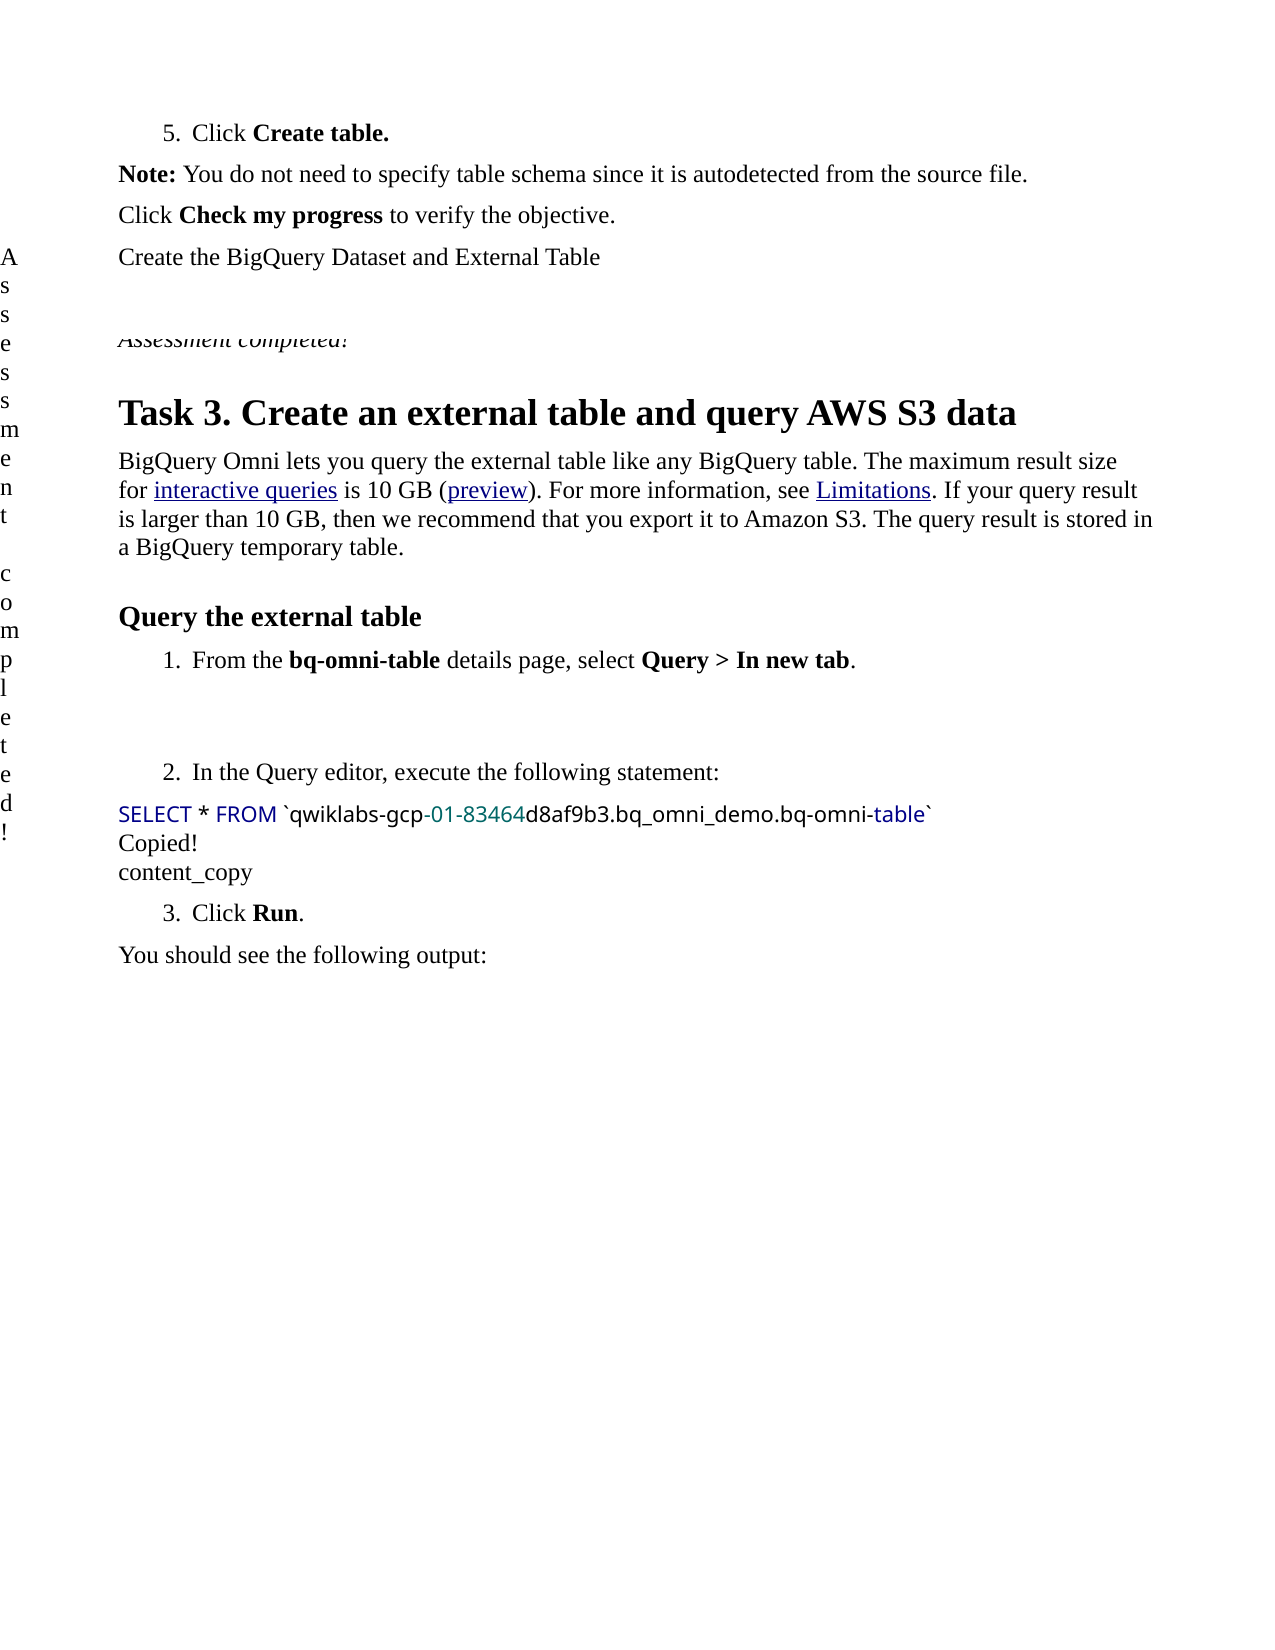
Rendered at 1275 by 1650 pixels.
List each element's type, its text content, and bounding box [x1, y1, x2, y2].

text BigQuery Omni lets you query the external table like any BigQuery table. The maximum result size for interactive queries is 10 GB (preview). For more information, see Limitations. If your query result is larger than 10 GB, then we recommend that you export it to Amazon S3. The query result is stored in a BigQuery temporary table. [118, 446, 1157, 561]
subtitle Task 3. Create an external table and query AWS S3 data [118, 391, 1157, 434]
list From the bq-omni-table details page, select Query > In new tab. [162, 645, 1157, 673]
list In the Query editor, execute the following statement: [162, 757, 1157, 786]
text Create the BigQuery Dataset and External Table [118, 242, 1157, 271]
text Note: You do not need to specify table schema since it is autodetected from the source file. [118, 159, 1157, 188]
subtitle Query the external table [118, 599, 1157, 632]
text You should see the following output: [118, 940, 1157, 968]
text Assessment completed! [118, 324, 1157, 353]
text content_copy [118, 857, 1157, 886]
text SELECT * FROM `qwiklabs-gcp-01-83464d8af9b3.bq_omni_demo.bq-omni-table` [118, 799, 1157, 828]
text Copied! [118, 828, 1144, 857]
text Click Check my progress to verify the objective. [118, 201, 1157, 229]
list Click Create table. [162, 118, 1157, 147]
text Check my progress [118, 283, 1157, 339]
list Click Run. [162, 898, 1157, 927]
